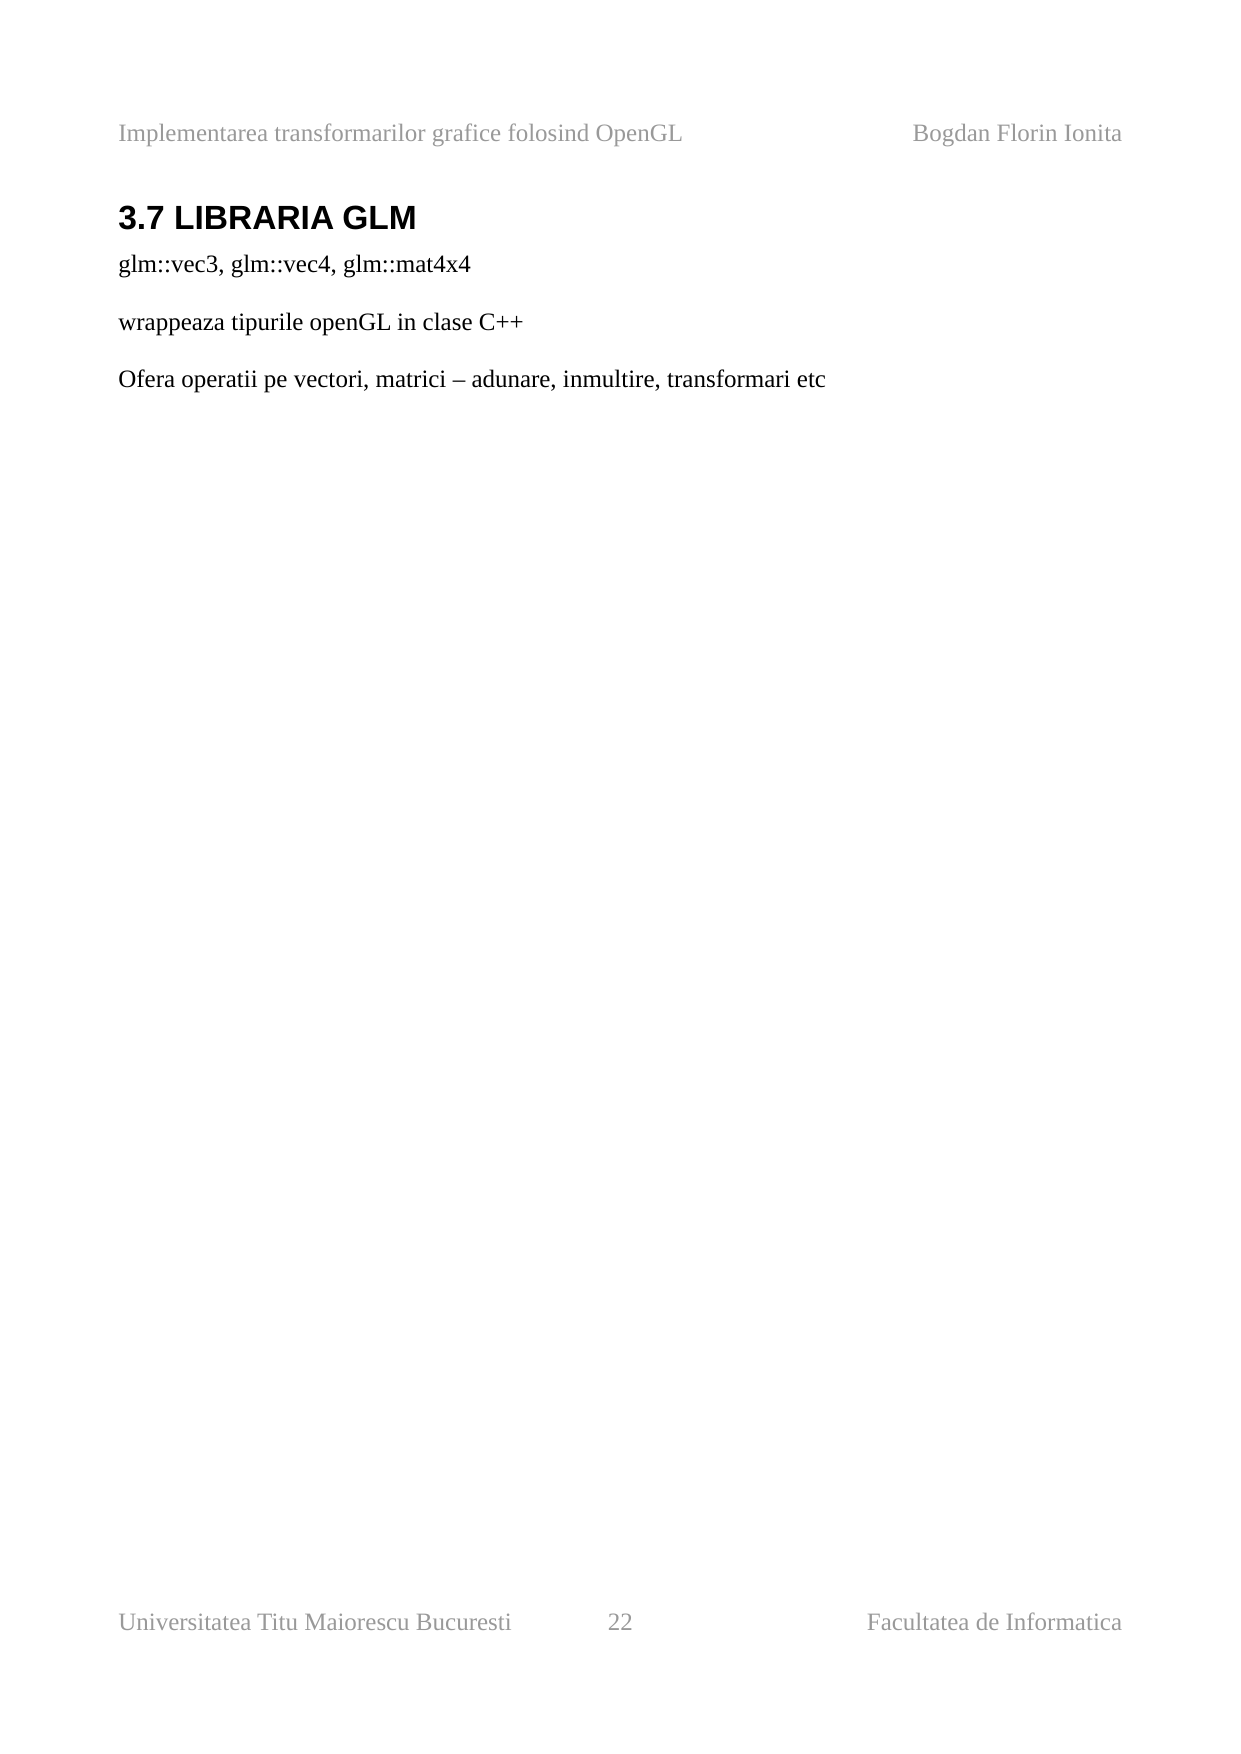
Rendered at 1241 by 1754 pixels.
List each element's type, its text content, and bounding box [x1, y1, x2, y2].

text Ofera operatii pe vectori, matrici – adunare, inmultire, transformari etc [118, 364, 1122, 393]
text wrappeaza tipurile openGL in clase C++ [118, 307, 1122, 335]
text glm::vec3, glm::vec4, glm::mat4x4 [118, 249, 1122, 278]
subtitle 3.7 LIBRARIA GLM [118, 198, 1122, 236]
